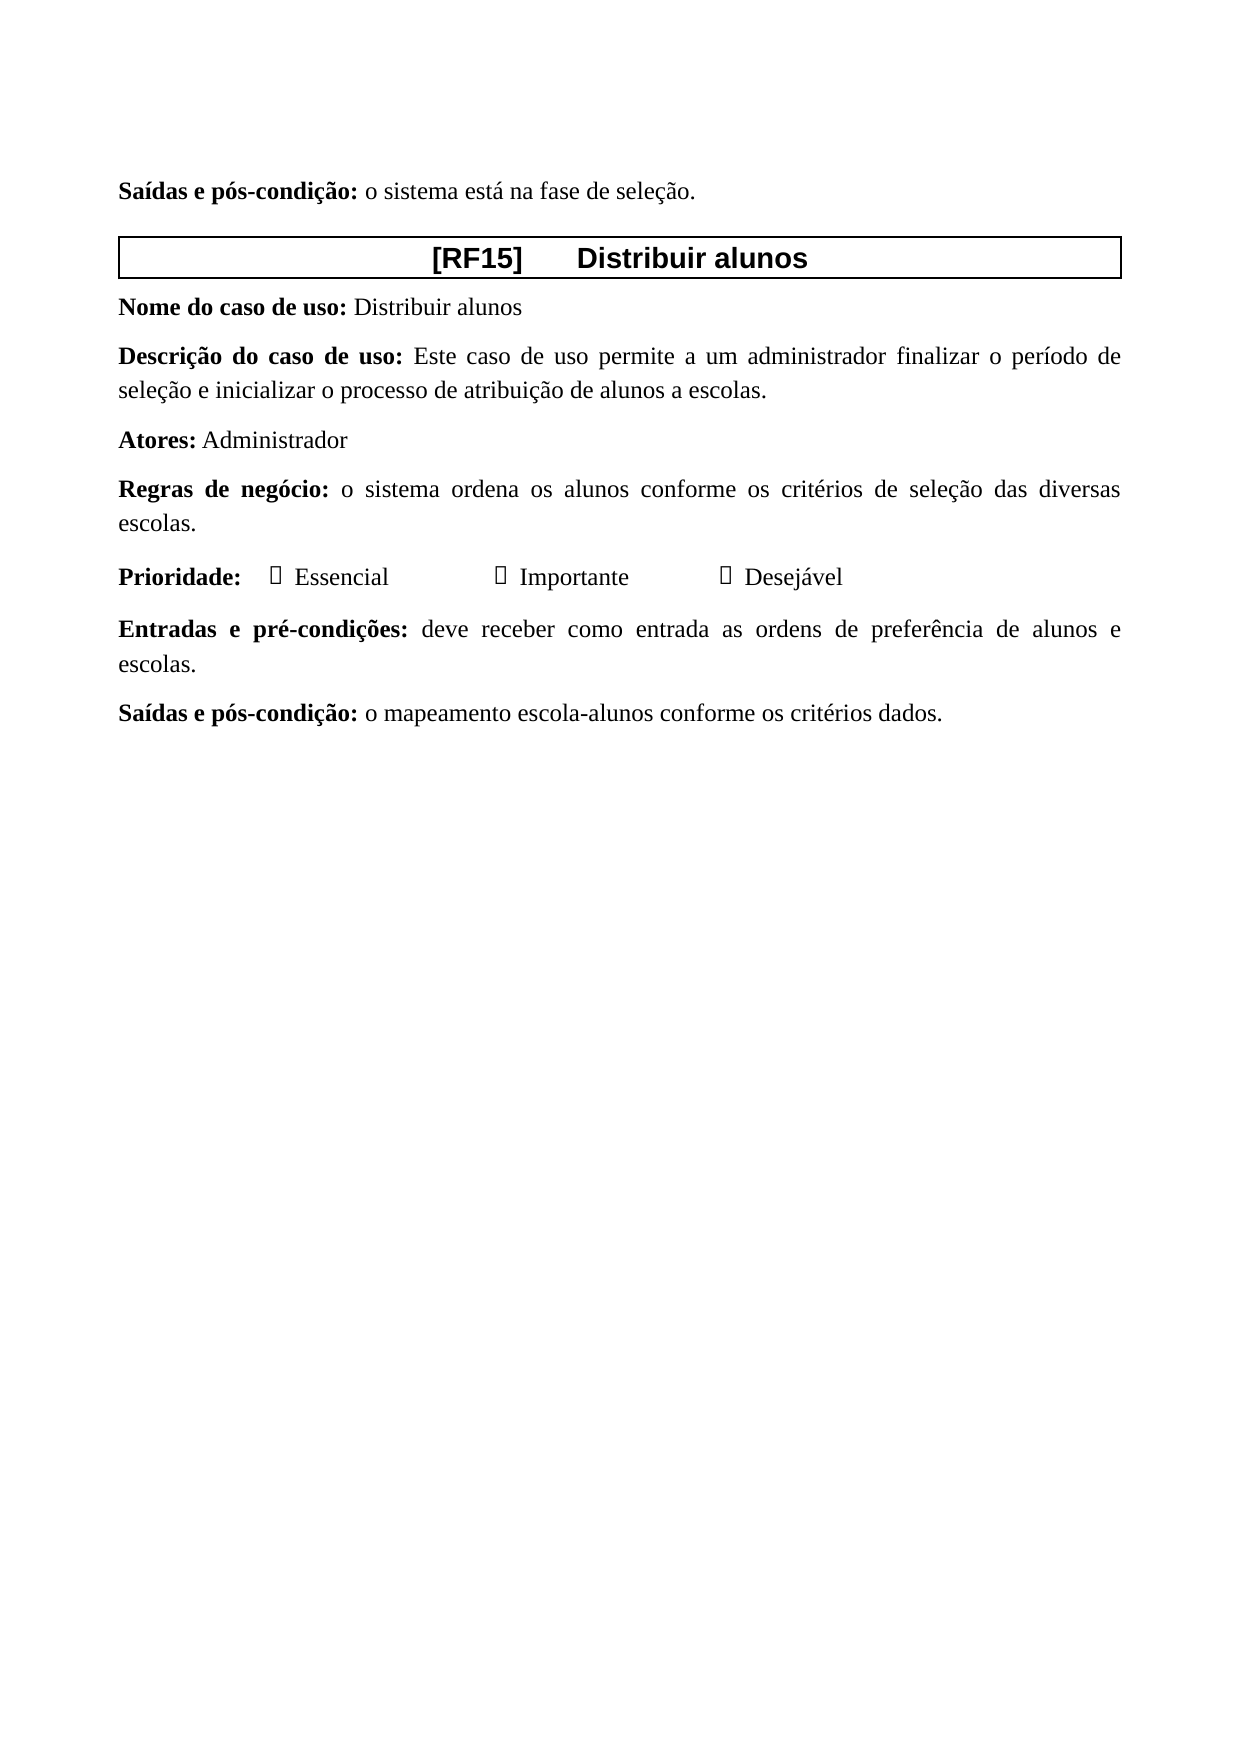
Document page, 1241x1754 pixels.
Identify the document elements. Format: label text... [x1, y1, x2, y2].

text Entradas e pré-condições: deve receber como entrada as ordens de preferência de alunos e escolas. [118, 614, 1122, 678]
text Nome do caso de uso: Distribuir alunos [118, 292, 1122, 321]
text Saídas e pós-condição: o sistema está na fase de seleção. [118, 176, 1122, 205]
text Descrição do caso de uso: Este caso de uso permite a um administrador finalizar o período de seleção e inicializar o processo de atribuição de alunos a escolas. [118, 341, 1122, 404]
text Atores: Administrador [118, 425, 1122, 453]
text Prioridade:  Essencial  Importante  Desejável [118, 557, 1122, 593]
subtitle Distribuir alunos [120, 238, 1120, 277]
text Regras de negócio: o sistema ordena os alunos conforme os critérios de seleção das diversas escolas. [118, 474, 1122, 537]
text Saídas e pós-condição: o mapeamento escola-alunos conforme os critérios dados. [118, 698, 1122, 727]
